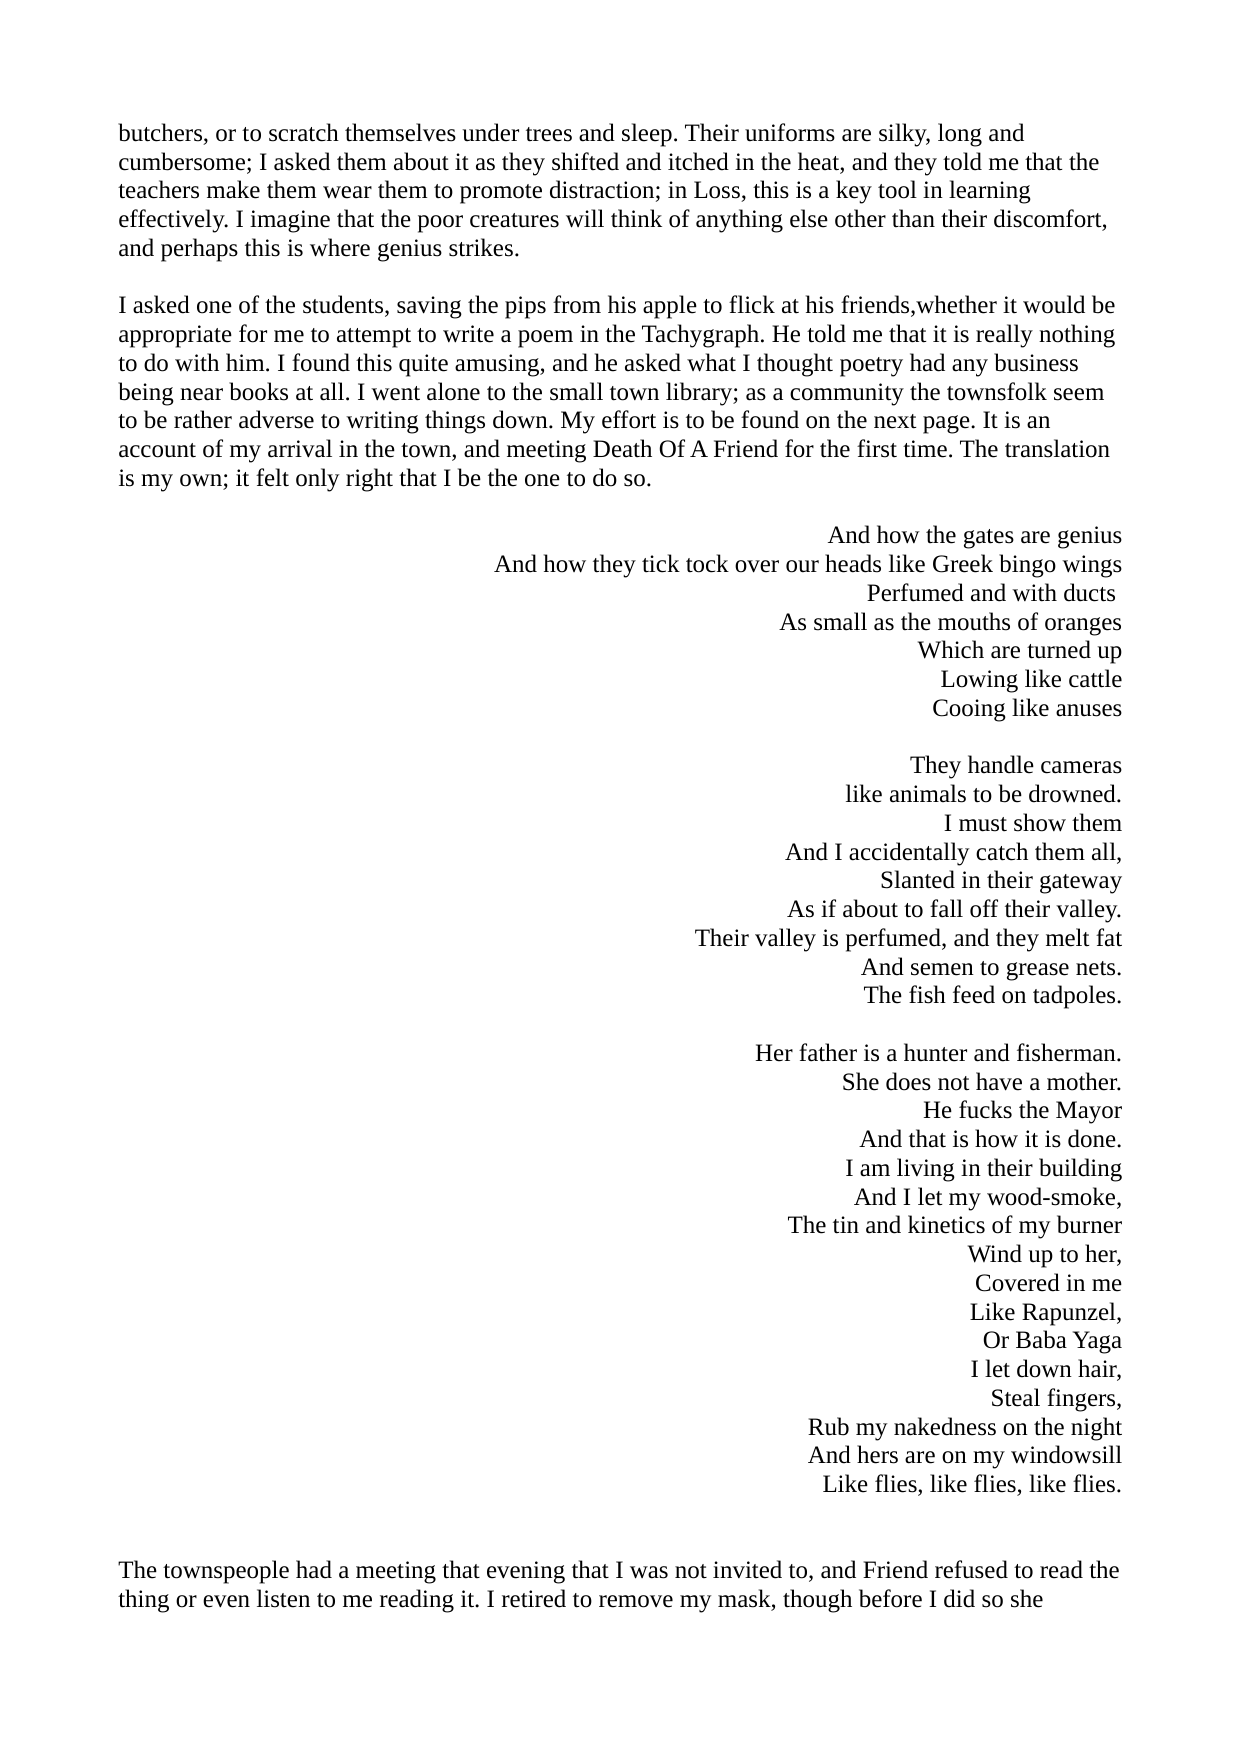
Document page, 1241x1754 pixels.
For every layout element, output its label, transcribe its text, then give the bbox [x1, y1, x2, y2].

text butchers, or to scratch themselves under trees and sleep. Their uniforms are silky, long and cumbersome; I asked them about it as they shifted and itched in the heat, and they told me that the teachers make them wear them to promote distraction; in Loss, this is a key tool in learning effectively. I imagine that the poor creatures will think of anything else other than their discomfort, and perhaps this is where genius strikes. [118, 118, 1122, 262]
text And I accidentally catch them all, [118, 837, 1122, 866]
text I asked one of the students, saving the pips from his apple to flick at his friends,whether it would be appropriate for me to attempt to write a poem in the Tachygraph. He told me that it is really nothing to do with him. I found this quite amusing, and he asked what I thought poetry had any business being near books at all. I went alone to the small town library; as a community the townsfolk seem to be rather adverse to writing things down. My effort is to be found on the next page. It is an account of my arrival in the town, and meeting Death Of A Friend for the first time. The translation is my own; it felt only right that I be the one to do so. [118, 291, 1122, 492]
text Wind up to her, [118, 1239, 1122, 1268]
text Which are turned up [118, 636, 1122, 664]
text Covered in me [118, 1268, 1122, 1297]
text like animals to be drowned. [118, 779, 1122, 808]
text The fish feed on tadpoles. [118, 981, 1122, 1009]
text As if about to fall off their valley. [118, 894, 1122, 923]
text And how the gates are genius [118, 521, 1122, 549]
text I let down hair, [118, 1354, 1122, 1383]
text Slanted in their gateway [118, 866, 1122, 894]
text As small as the mouths of oranges [118, 607, 1122, 636]
text And hers are on my windowsill [118, 1441, 1122, 1469]
text The tin and kinetics of my burner [118, 1211, 1122, 1239]
text Perfumed and with ducts [118, 578, 1122, 607]
text Lowing like cattle [118, 664, 1122, 693]
text The townspeople had a meeting that evening that I was not invited to, and Friend refused to read the thing or even listen to me reading it. I retired to remove my mask, though before I did so she [118, 1556, 1122, 1613]
text She does not have a mother. [118, 1067, 1122, 1096]
text They handle cameras [118, 751, 1122, 779]
text Steal fingers, [118, 1383, 1122, 1412]
text I am living in their building [118, 1153, 1122, 1182]
text I must show them [118, 808, 1122, 837]
text Rub my nakedness on the night [118, 1412, 1122, 1441]
text And how they tick tock over our heads like Greek bingo wings [118, 549, 1122, 578]
text Like flies, like flies, like flies. [118, 1469, 1122, 1498]
text And that is how it is done. [118, 1124, 1122, 1153]
text Like Rapunzel, [118, 1297, 1122, 1326]
text Her father is a hunter and fisherman. [118, 1038, 1122, 1067]
text Or Baba Yaga [118, 1326, 1122, 1354]
text And semen to grease nets. [118, 952, 1122, 981]
text He fucks the Mayor [118, 1096, 1122, 1124]
text Cooing like anuses [118, 693, 1122, 722]
text Their valley is perfumed, and they melt fat [118, 923, 1122, 952]
text And I let my wood-smoke, [118, 1182, 1122, 1211]
